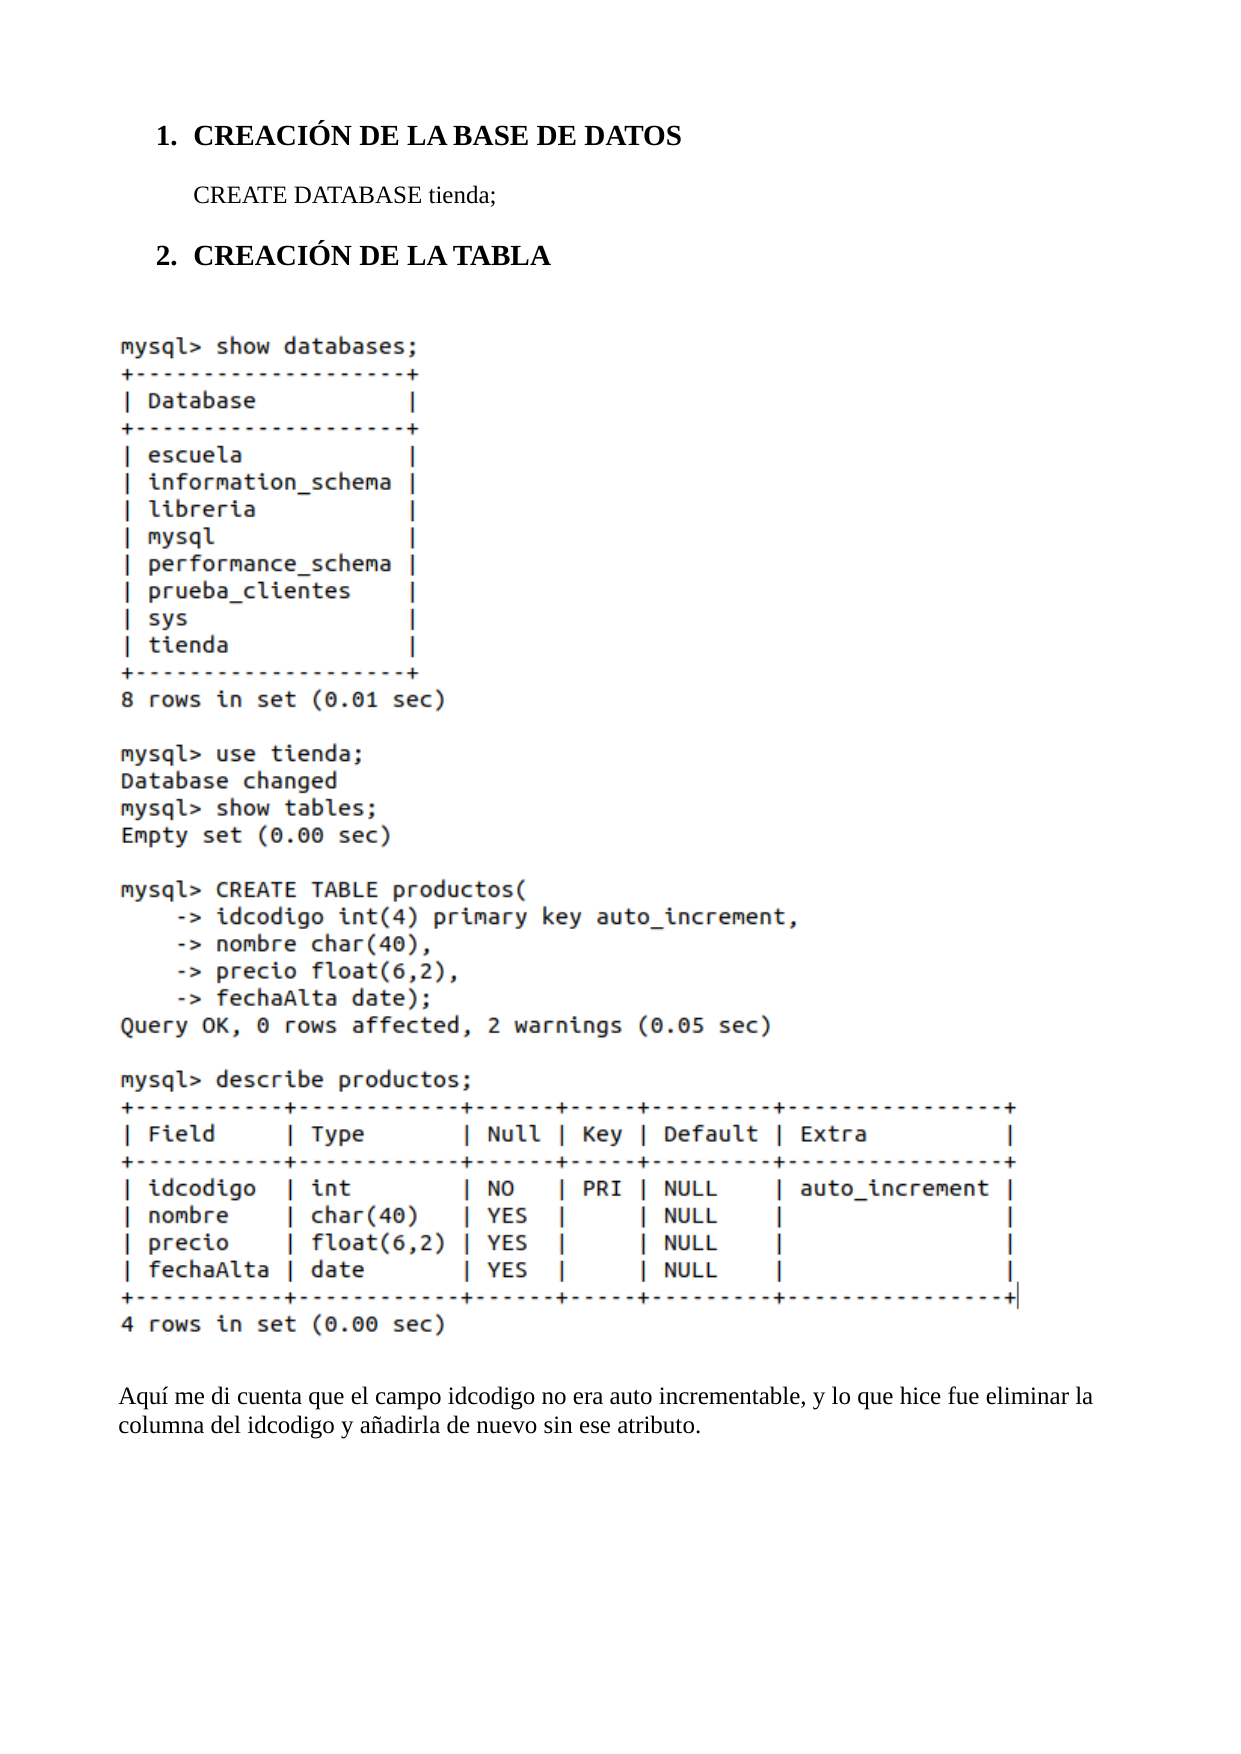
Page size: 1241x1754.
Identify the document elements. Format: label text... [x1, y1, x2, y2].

list CREACIÓN DE LA TABLA [156, 238, 1122, 271]
list CREATE DATABASE tienda; [156, 180, 1122, 209]
text Aquí me di cuenta que el campo idcodigo no era auto incrementable, y lo que hice fue eliminar la columna del idcodigo y añadirla de nuevo sin ese atributo. [118, 1381, 1122, 1439]
picture [118, 333, 1123, 1353]
list CREACIÓN DE LA BASE DE DATOS [156, 118, 1122, 152]
